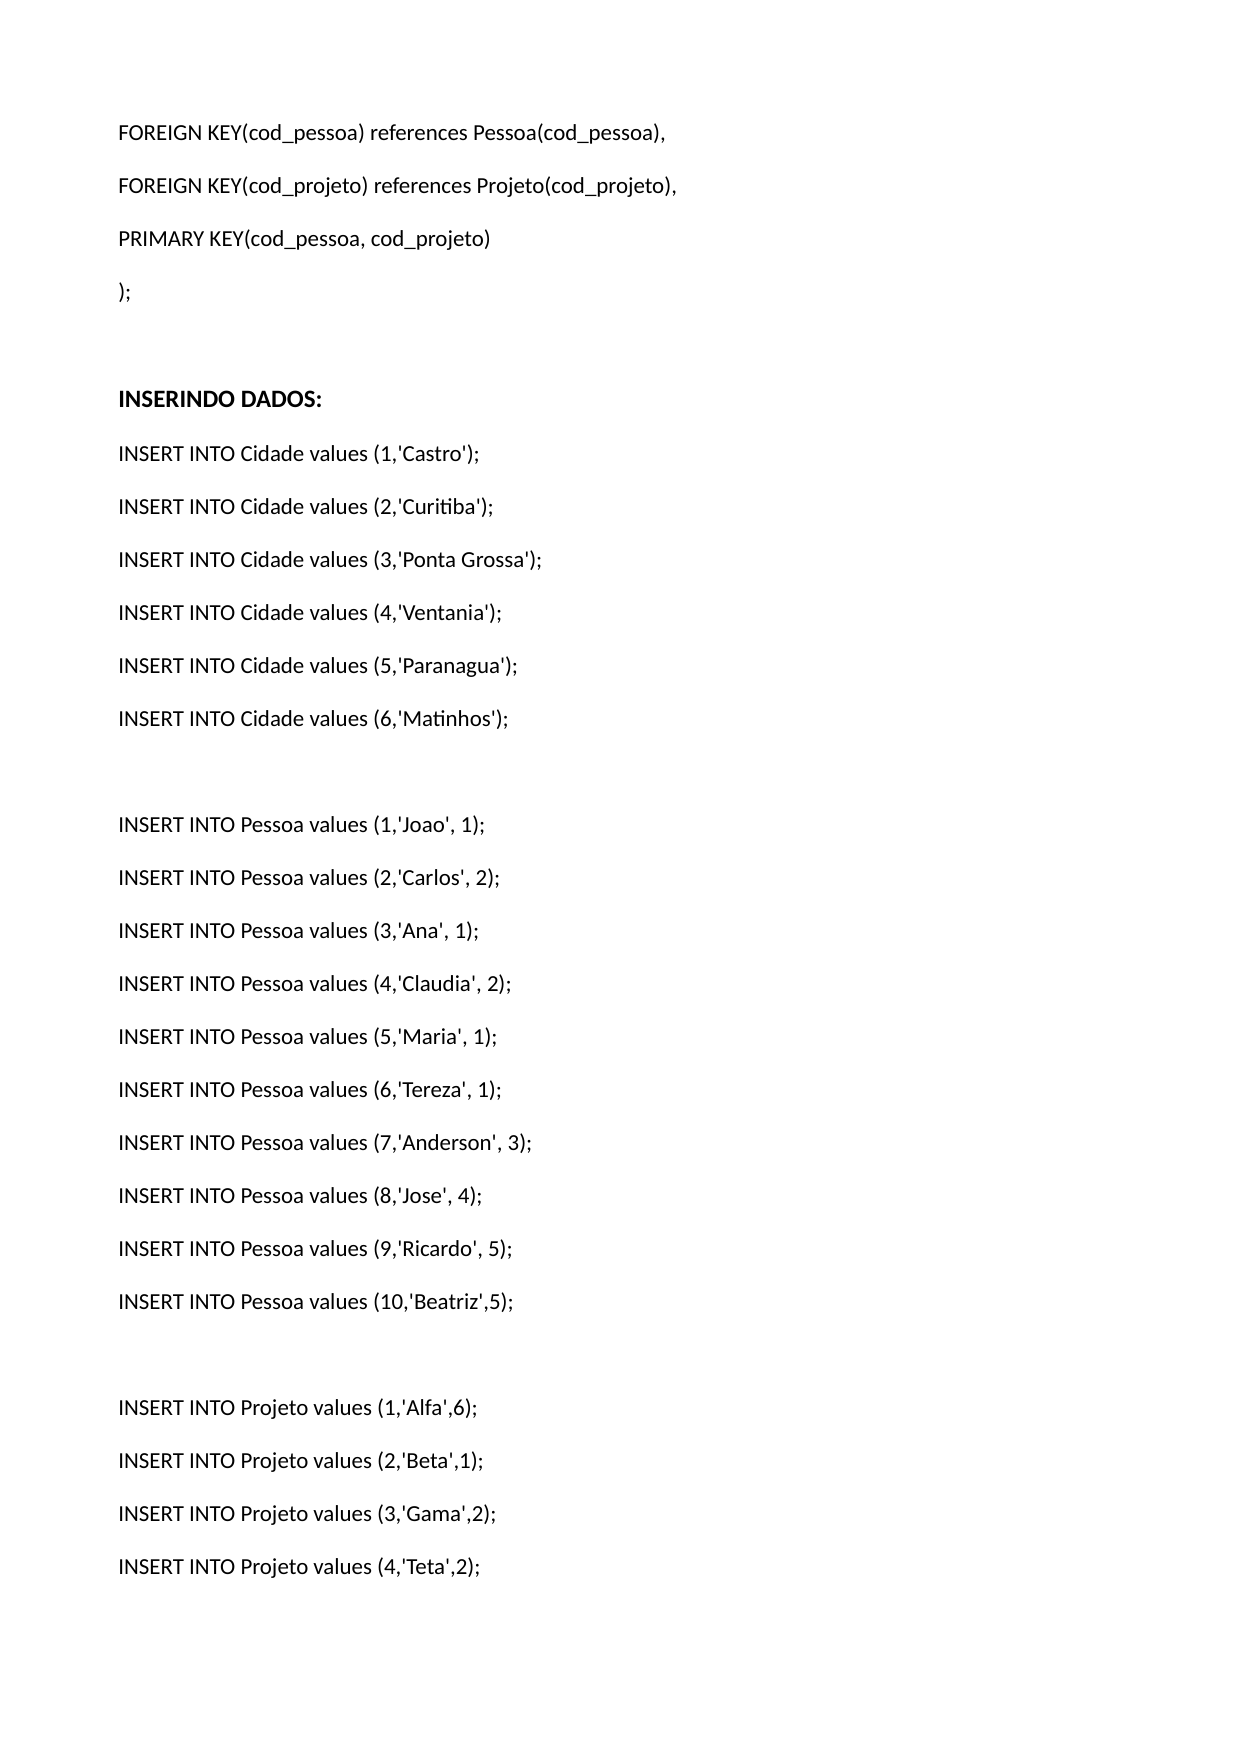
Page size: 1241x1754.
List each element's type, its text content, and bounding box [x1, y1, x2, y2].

text INSERT INTO Pessoa values (5,'Maria', 1); [118, 1022, 1122, 1050]
text INSERT INTO Pessoa values (6,'Tereza', 1); [118, 1075, 1122, 1103]
text INSERT INTO Cidade values (5,'Paranagua'); [118, 651, 1122, 679]
text INSERT INTO Projeto values (4,'Teta',2); [118, 1552, 1122, 1581]
text INSERT INTO Pessoa values (7,'Anderson', 3); [118, 1128, 1122, 1156]
text INSERT INTO Cidade values (3,'Ponta Grossa'); [118, 545, 1122, 573]
text INSERT INTO Projeto values (2,'Beta',1); [118, 1446, 1122, 1474]
text PRIMARY KEY(cod_pessoa, cod_projeto) [118, 224, 1122, 252]
text INSERT INTO Cidade values (1,'Castro'); [118, 439, 1122, 467]
text INSERT INTO Pessoa values (8,'Jose', 4); [118, 1181, 1122, 1209]
text FOREIGN KEY(cod_pessoa) references Pessoa(cod_pessoa), [118, 118, 1122, 146]
text INSERT INTO Cidade values (2,'Curitiba'); [118, 492, 1122, 520]
text INSERT INTO Pessoa values (1,'Joao', 1); [118, 810, 1122, 838]
text INSERT INTO Projeto values (3,'Gama',2); [118, 1499, 1122, 1527]
text INSERINDO DADOS: [118, 383, 1122, 414]
text INSERT INTO Cidade values (4,'Ventania'); [118, 598, 1122, 626]
text INSERT INTO Pessoa values (3,'Ana', 1); [118, 916, 1122, 944]
text INSERT INTO Pessoa values (4,'Claudia', 2); [118, 969, 1122, 997]
text INSERT INTO Cidade values (6,'Matinhos'); [118, 704, 1122, 732]
text FOREIGN KEY(cod_projeto) references Projeto(cod_projeto), [118, 171, 1122, 199]
text INSERT INTO Pessoa values (9,'Ricardo', 5); [118, 1234, 1122, 1262]
text INSERT INTO Pessoa values (10,'Beatriz',5); [118, 1287, 1122, 1315]
text INSERT INTO Projeto values (1,'Alfa',6); [118, 1393, 1122, 1421]
text ); [118, 277, 1122, 305]
text INSERT INTO Pessoa values (2,'Carlos', 2); [118, 863, 1122, 891]
